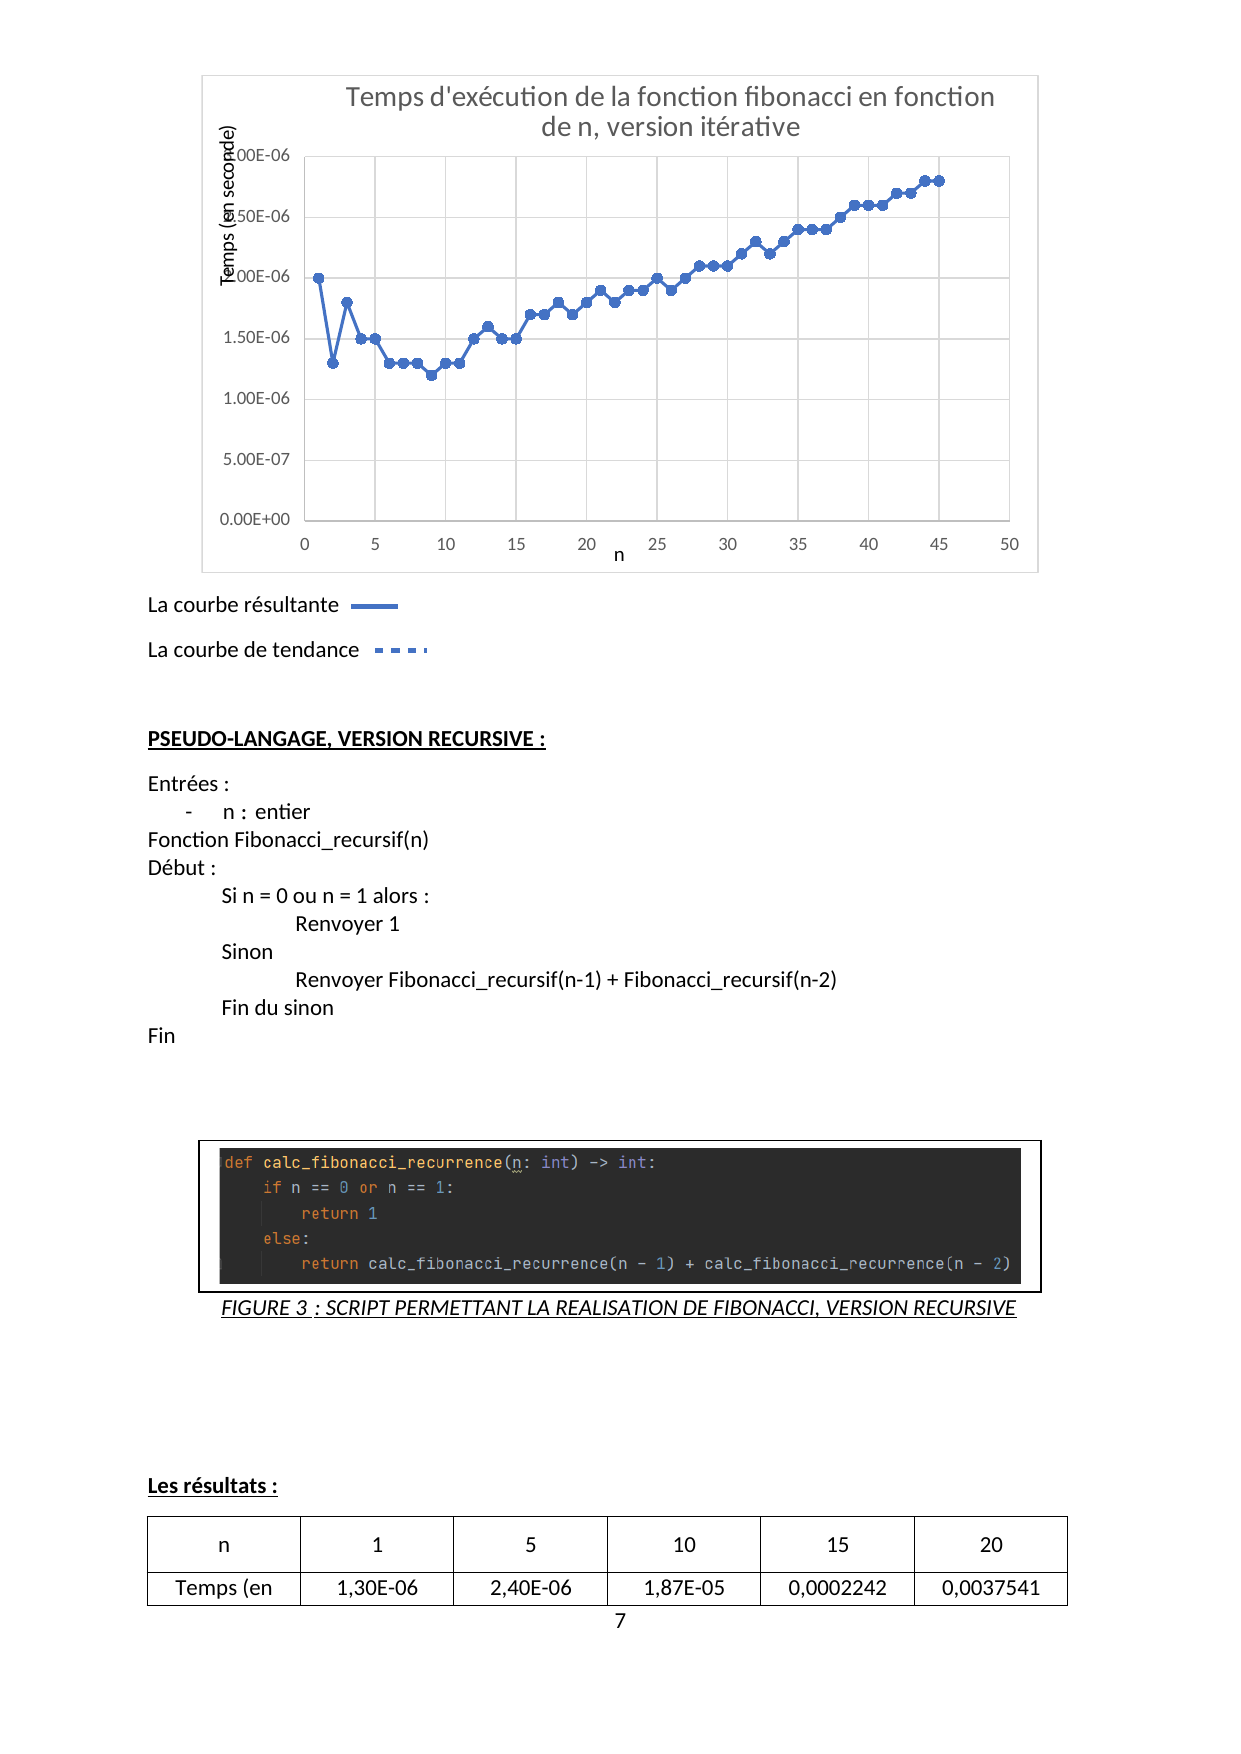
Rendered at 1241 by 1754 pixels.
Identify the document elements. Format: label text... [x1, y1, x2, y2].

text Sinon [221, 937, 1093, 965]
text Fin [148, 1021, 1093, 1049]
table_cell 2,40E-06 [454, 1573, 607, 1605]
text FIGURE 3 : SCRIPT PERMETTANT LA REALISATION DE FIBONACCI, VERSION RECURSIVE [148, 1161, 1093, 1321]
table_cell 0,0002242 [761, 1573, 914, 1605]
text Fin du sinon [148, 993, 1093, 1021]
text Les résultats : [148, 1471, 1093, 1499]
text Entrées : [148, 769, 1093, 797]
text Renvoyer Fibonacci_recursif(n-1) + Fibonacci_recursif(n-2) [148, 965, 1093, 993]
table_header 20 [915, 1517, 1067, 1572]
text Début : [148, 853, 1093, 881]
list n : entier [185, 797, 1093, 825]
text La courbe résultante [148, 590, 1093, 618]
table_header n [148, 1517, 300, 1572]
table_header 15 [761, 1517, 914, 1572]
text PSEUDO-LANGAGE, VERSION RECURSIVE : [148, 724, 1093, 752]
table_header 10 [608, 1517, 760, 1572]
table_cell 1,87E-05 [608, 1573, 760, 1605]
table_cell 1,30E-06 [301, 1573, 453, 1605]
text Renvoyer 1 [221, 909, 1093, 937]
table_cell Temps (en [148, 1573, 300, 1605]
table_header 1 [301, 1517, 453, 1572]
text Si n = 0 ou n = 1 alors : [221, 881, 1093, 909]
text Fonction Fibonacci_recursif(n) [148, 825, 1093, 853]
text La courbe de tendance [148, 635, 1093, 663]
table_header 5 [454, 1517, 607, 1572]
table_cell 0,0037541 [915, 1573, 1067, 1605]
